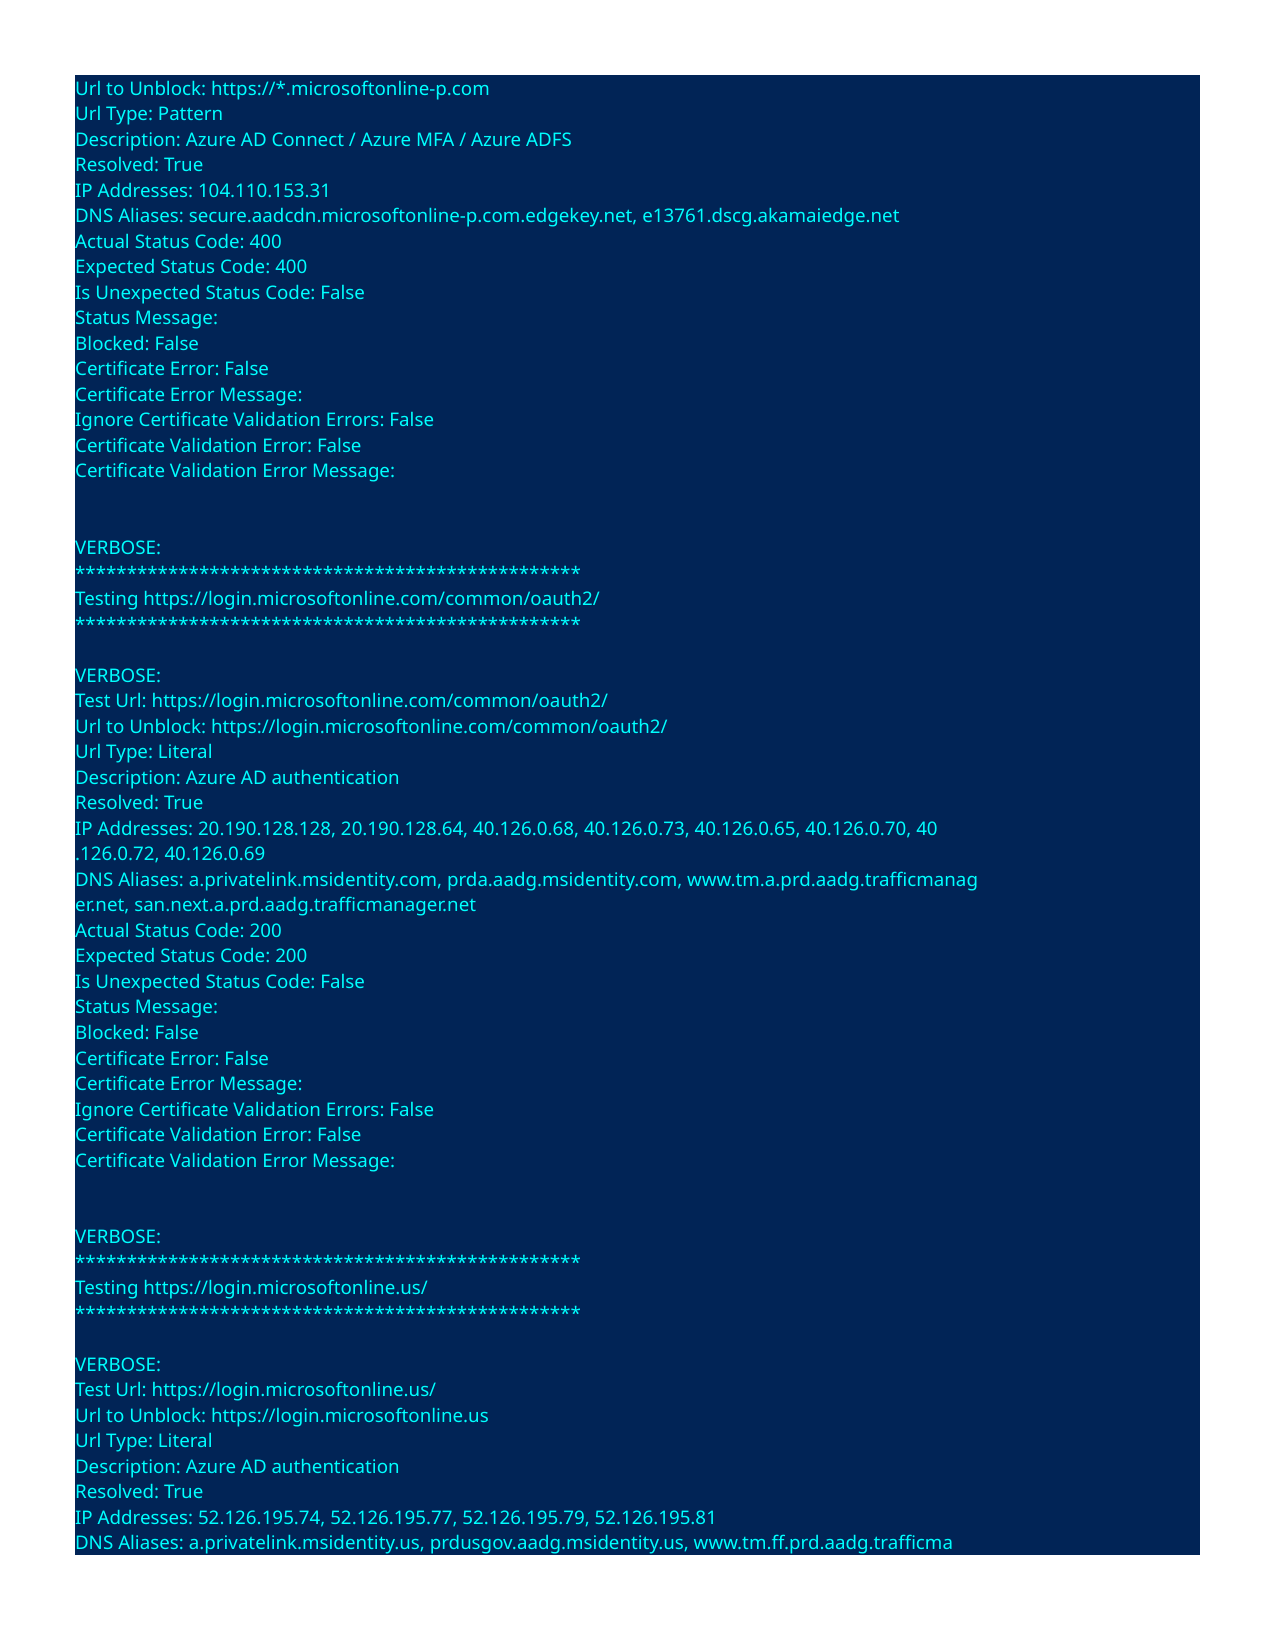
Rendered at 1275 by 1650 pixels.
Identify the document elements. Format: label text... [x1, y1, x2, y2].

text Testing https://login.microsoftonline.us/ [75, 1274, 1200, 1300]
text Status Message: [75, 994, 1200, 1019]
text Is Unexpected Status Code: False [75, 968, 1200, 994]
text Actual Status Code: 400 [75, 228, 1200, 254]
text DNS Aliases: a.privatelink.msidentity.com, prda.aadg.msidentity.com, www.tm.a.prd.aadg.trafficmanag [75, 866, 1200, 892]
text Certificate Error: False [75, 356, 1200, 381]
text ************************************************* [75, 1300, 1200, 1326]
text VERBOSE: [75, 1351, 1200, 1377]
text ************************************************* [75, 560, 1200, 585]
text Url Type: Literal [75, 1428, 1200, 1453]
text Description: Azure AD Connect / Azure MFA / Azure ADFS [75, 126, 1200, 152]
text ************************************************* [75, 611, 1200, 636]
text Certificate Validation Error: False [75, 432, 1200, 458]
text VERBOSE: [75, 1223, 1200, 1249]
text Description: Azure AD authentication [75, 1453, 1200, 1479]
text DNS Aliases: secure.aadcdn.microsoftonline-p.com.edgekey.net, e13761.dscg.akamaiedge.net [75, 203, 1200, 228]
text Test Url: https://login.microsoftonline.com/common/oauth2/ [75, 687, 1200, 713]
text Expected Status Code: 400 [75, 254, 1200, 279]
text .126.0.72, 40.126.0.69 [75, 841, 1200, 866]
text IP Addresses: 20.190.128.128, 20.190.128.64, 40.126.0.68, 40.126.0.73, 40.126.0.65, 40.126.0.70, 40 [75, 815, 1200, 841]
text Expected Status Code: 200 [75, 943, 1200, 968]
text Testing https://login.microsoftonline.com/common/oauth2/ [75, 585, 1200, 611]
text Url to Unblock: https://login.microsoftonline.us [75, 1402, 1200, 1428]
text Resolved: True [75, 789, 1200, 815]
text er.net, san.next.a.prd.aadg.trafficmanager.net [75, 892, 1200, 917]
text Certificate Error Message: [75, 1070, 1200, 1096]
text Certificate Validation Error: False [75, 1121, 1200, 1147]
text Certificate Error Message: [75, 381, 1200, 407]
text Url Type: Pattern [75, 101, 1200, 126]
text Actual Status Code: 200 [75, 917, 1200, 943]
text Resolved: True [75, 1479, 1200, 1504]
text Is Unexpected Status Code: False [75, 279, 1200, 305]
text Certificate Validation Error Message: [75, 1147, 1200, 1172]
text VERBOSE: [75, 662, 1200, 687]
text Status Message: [75, 305, 1200, 330]
text Blocked: False [75, 330, 1200, 356]
text IP Addresses: 104.110.153.31 [75, 177, 1200, 203]
text Blocked: False [75, 1019, 1200, 1045]
text Certificate Validation Error Message: [75, 458, 1200, 483]
text Url Type: Literal [75, 738, 1200, 764]
text Certificate Error: False [75, 1045, 1200, 1070]
text Url to Unblock: https://*.microsoftonline-p.com [75, 75, 1200, 101]
text DNS Aliases: a.privatelink.msidentity.us, prdusgov.aadg.msidentity.us, www.tm.ff.prd.aadg.trafficma [75, 1530, 1200, 1555]
text ************************************************* [75, 1249, 1200, 1274]
text Ignore Certificate Validation Errors: False [75, 1096, 1200, 1121]
text Resolved: True [75, 152, 1200, 177]
text Test Url: https://login.microsoftonline.us/ [75, 1377, 1200, 1402]
text VERBOSE: [75, 534, 1200, 560]
text Description: Azure AD authentication [75, 764, 1200, 789]
text IP Addresses: 52.126.195.74, 52.126.195.77, 52.126.195.79, 52.126.195.81 [75, 1504, 1200, 1530]
text Ignore Certificate Validation Errors: False [75, 407, 1200, 432]
text Url to Unblock: https://login.microsoftonline.com/common/oauth2/ [75, 713, 1200, 738]
